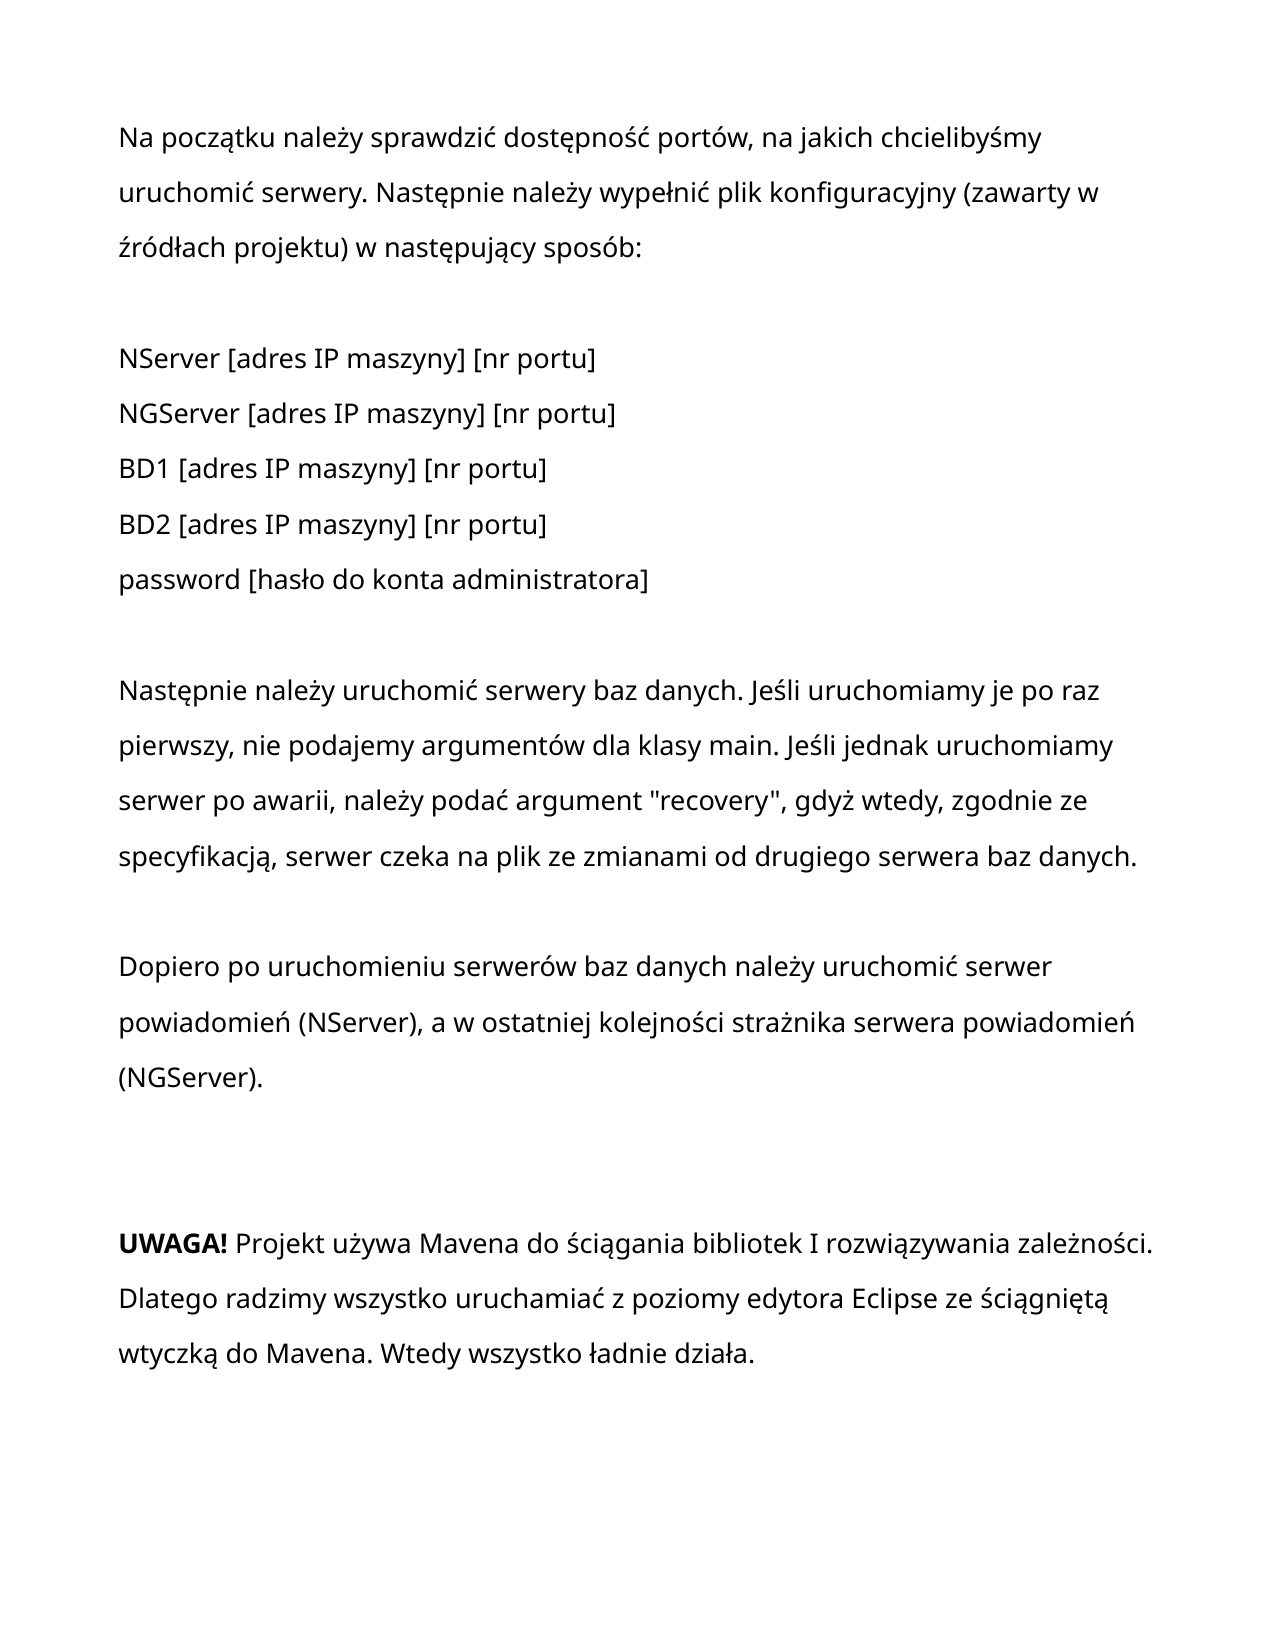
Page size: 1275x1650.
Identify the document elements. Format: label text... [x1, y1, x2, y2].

text NServer [adres IP maszyny] [nr portu] [118, 339, 1157, 376]
text BD1 [adres IP maszyny] [nr portu] [118, 450, 1157, 487]
text Następnie należy uruchomić serwery baz danych. Jeśli uruchomiamy je po raz pierwszy, nie podajemy argumentów dla klasy main. Jeśli jednak uruchomiamy serwer po awarii, należy podać argument "recovery", gdyż wtedy, zgodnie ze specyfikacją, serwer czeka na plik ze zmianami od drugiego serwera baz danych. [118, 671, 1157, 874]
text Dopiero po uruchomieniu serwerów baz danych należy uruchomić serwer powiadomień (NServer), a w ostatniej kolejności strażnika serwera powiadomień (NGServer). [118, 948, 1157, 1095]
text BD2 [adres IP maszyny] [nr portu] [118, 505, 1157, 542]
text NGServer [adres IP maszyny] [nr portu] [118, 395, 1157, 432]
text Na początku należy sprawdzić dostępność portów, na jakich chcielibyśmy uruchomić serwery. Następnie należy wypełnić plik konfiguracyjny (zawarty w źródłach projektu) w następujący sposób: [118, 118, 1157, 266]
text UWAGA! Projekt używa Mavena do ściągania bibliotek I rozwiązywania zależności. Dlatego radzimy wszystko uruchamiać z poziomy edytora Eclipse ze ściągniętą wtyczką do Mavena. Wtedy wszystko ładnie działa. [118, 1224, 1157, 1372]
text password [hasło do konta administratora] [118, 561, 1157, 597]
